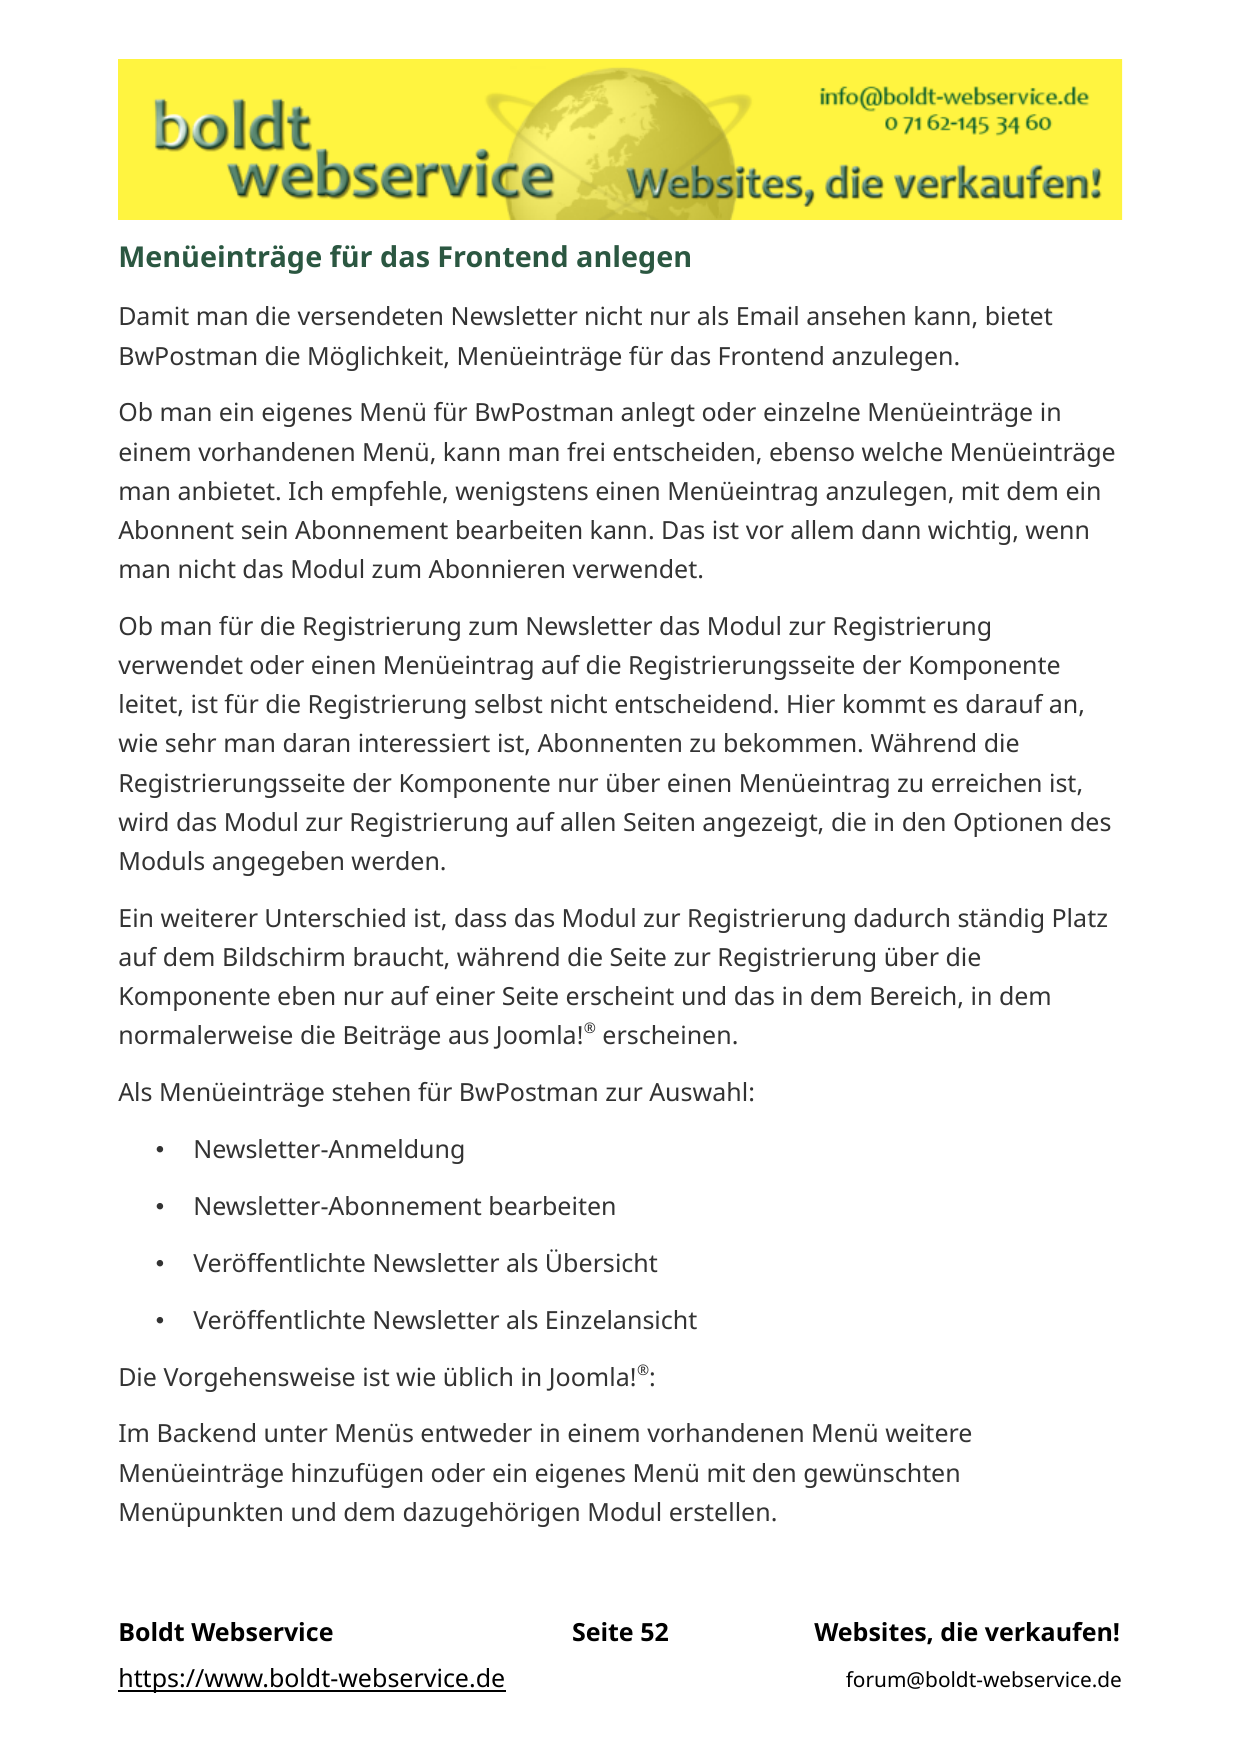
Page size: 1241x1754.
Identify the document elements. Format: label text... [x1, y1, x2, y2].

text Ob man ein eigenes Menü für BwPostman anlegt oder einzelne Menüeinträge in einem vorhandenen Menü, kann man frei entscheiden, ebenso welche Menüeinträge man anbietet. Ich empfehle, wenigstens einen Menüeintrag anzulegen, mit dem ein Abonnent sein Abonnement bearbeiten kann. Das ist vor allem dann wichtig, wenn man nicht das Modul zum Abonnieren verwendet. [118, 395, 1122, 586]
text Im Backend unter Menüs entweder in einem vorhandenen Menü weitere Menüeinträge hinzufügen oder ein eigenes Menü mit den gewünschten Menüpunkten und dem dazugehörigen Modul erstellen. [118, 1416, 1122, 1528]
text Ob man für die Registrierung zum Newsletter das Modul zur Registrierung verwendet oder einen Menüeintrag auf die Registrierungsseite der Komponente leitet, ist für die Registrierung selbst nicht entscheidend. Hier kommt es darauf an, wie sehr man daran interessiert ist, Abonnenten zu bekommen. Während die Registrierungsseite der Komponente nur über einen Menüeintrag zu erreichen ist, wird das Modul zur Registrierung auf allen Seiten angezeigt, die in den Optionen des Moduls angegeben werden. [118, 609, 1122, 878]
text Damit man die versendeten Newsletter nicht nur als Email ansehen kann, bietet BwPostman die Möglichkeit, Menüeinträge für das Frontend anzulegen. [118, 299, 1122, 372]
text Die Vorgehensweise ist wie üblich in Joomla!®: [118, 1359, 1122, 1393]
text Als Menüeinträge stehen für BwPostman zur Auswahl: [118, 1075, 1122, 1109]
picture [118, 59, 1123, 220]
subtitle Menüeinträge für das Frontend anlegen [118, 236, 1122, 275]
list Newsletter-Anmeldung [156, 1132, 1122, 1166]
list Veröffentlichte Newsletter als Übersicht [156, 1246, 1122, 1279]
list Newsletter-Abonnement bearbeiten [156, 1189, 1122, 1223]
text Ein weiterer Unterschied ist, dass das Modul zur Registrierung dadurch ständig Platz auf dem Bildschirm braucht, während die Seite zur Registrierung über die Komponente eben nur auf einer Seite erscheint und das in dem Bereich, in dem normalerweise die Beiträge aus Joomla!® erscheinen. [118, 901, 1122, 1052]
list Veröffentlichte Newsletter als Einzelansicht [156, 1302, 1122, 1336]
